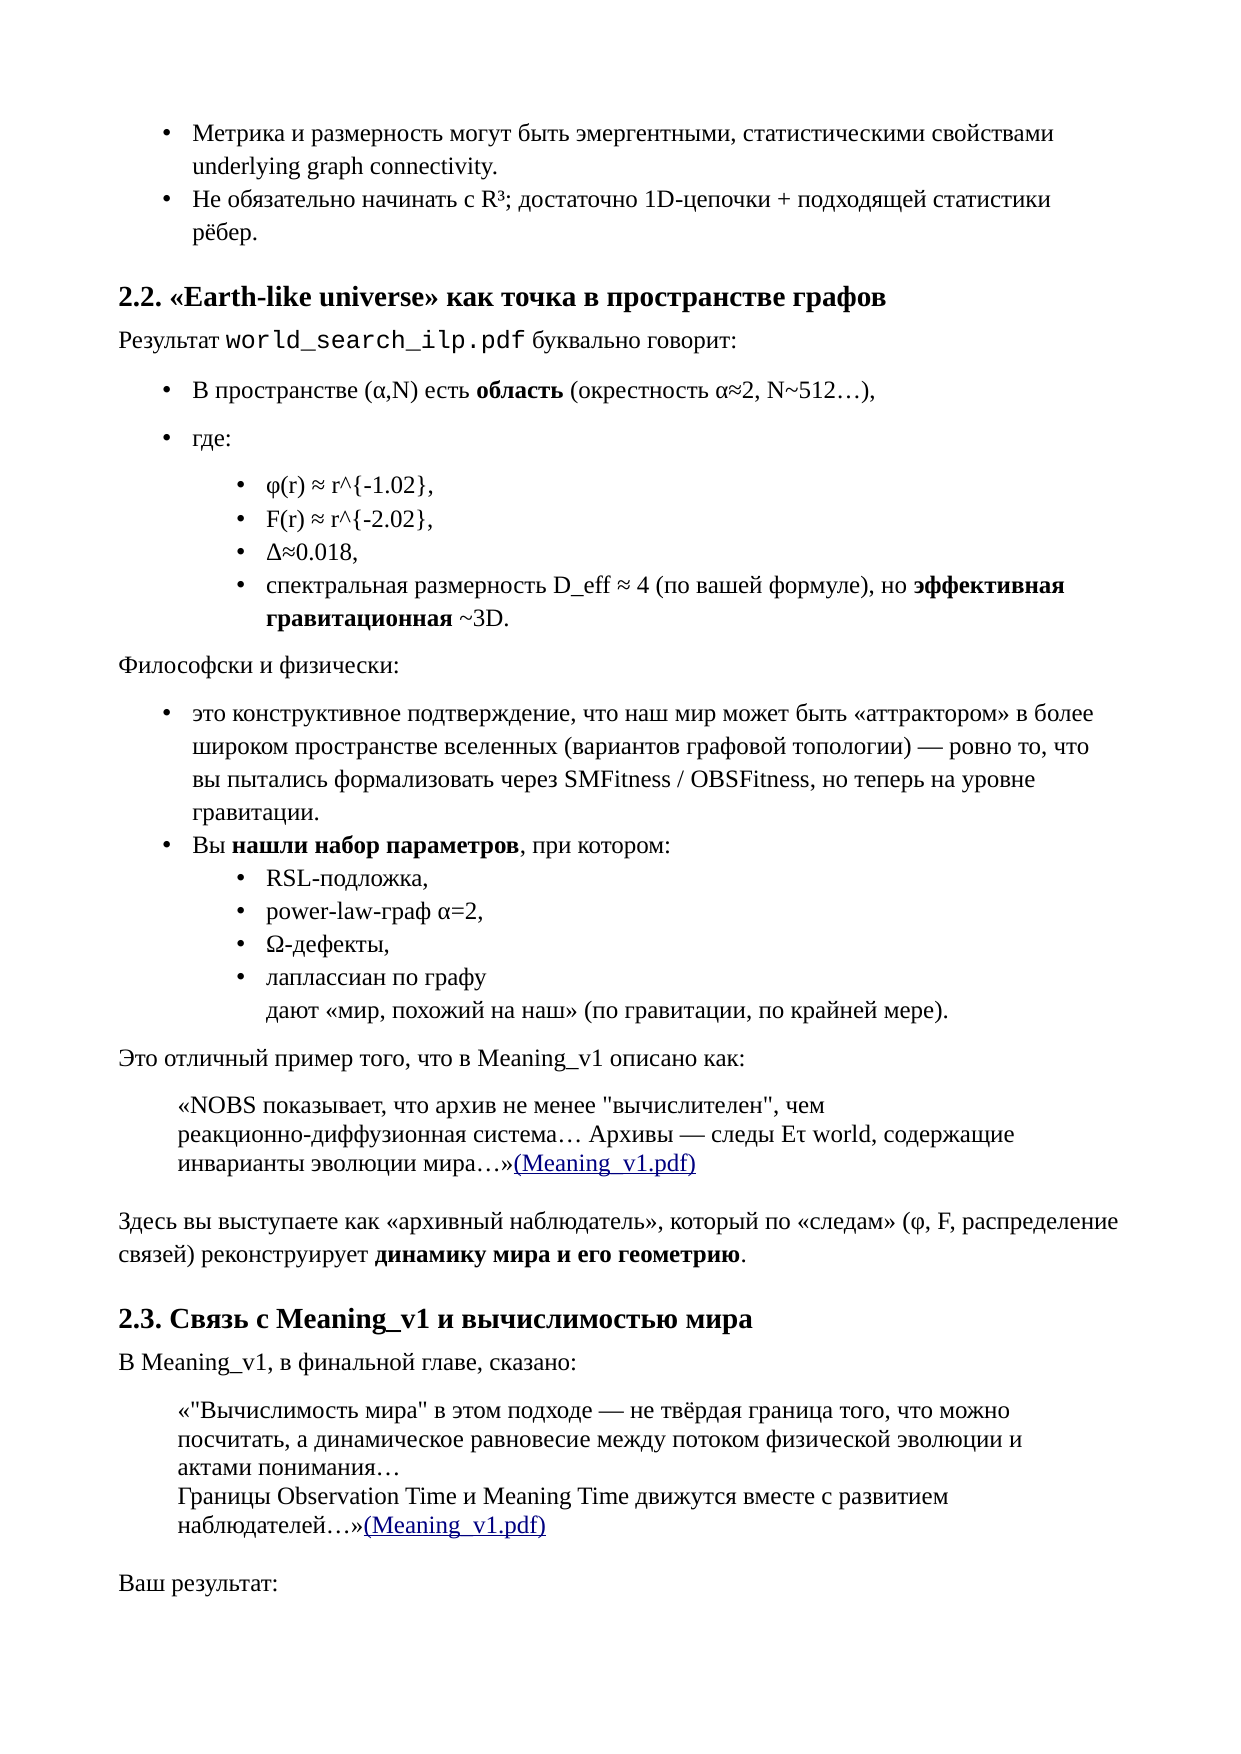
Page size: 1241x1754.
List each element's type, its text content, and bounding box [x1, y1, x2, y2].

list В пространстве (α,N) есть область (окрестность α≈2, N~512…), [162, 375, 1122, 404]
list Δ≈0.018, [236, 537, 1122, 565]
text Это отличный пример того, что в Meaning_v1 описано как: [118, 1043, 1122, 1071]
subtitle 2.2. «Earth-like universe» как точка в пространстве графов [118, 279, 1122, 313]
text «"Вычислимость мира" в этом подходе — не твёрдая граница того, что можно посчитать, а динамическое равновесие между потоком физической эволюции и актами понимания… Границы Observation Time и Meaning Time движутся вместе с развитием наблюдателей…»(Meaning_v1.pdf) [177, 1395, 1063, 1539]
list это конструктивное подтверждение, что наш мир может быть «аттрактором» в более широком пространстве вселенных (вариантов графовой топологии) — ровно то, что вы пытались формализовать через SMFitness / OBSFitness, но теперь на уровне гравитации. [162, 698, 1122, 826]
list спектральная размерность D_eff ≈ 4 (по вашей формуле), но эффективная гравитационная ~3D. [236, 570, 1122, 631]
text «NOBS показывает, что архив не менее "вычислителен", чем реакционно‑диффузионная система… Архивы — следы Eτ world, содержащие инварианты эволюции мира…»(Meaning_v1.pdf) [177, 1090, 1063, 1177]
subtitle 2.3. Связь с Meaning_v1 и вычислимостью мира [118, 1301, 1122, 1335]
list RSL‑подложка, [236, 863, 1122, 892]
text Философски и физически: [118, 650, 1122, 679]
text В Meaning_v1, в финальной главе, сказано: [118, 1347, 1122, 1376]
list Не обязательно начинать с R³; достаточно 1D‑цепочки + подходящей статистики рёбер. [162, 184, 1122, 246]
list F(r) ≈ r^{-2.02}, [236, 504, 1122, 532]
list Ω‑дефекты, [236, 929, 1122, 958]
list φ(r) ≈ r^{-1.02}, [236, 471, 1122, 499]
text Результат world_search_ilp.pdf буквально говорит: [118, 325, 1122, 356]
list Вы нашли набор параметров, при котором: [162, 830, 1122, 859]
text Ваш результат: [118, 1568, 1122, 1597]
list Метрика и размерность могут быть эмергентными, статистическими свойствами underlying graph connectivity. [162, 118, 1122, 180]
text Здесь вы выступаете как «архивный наблюдатель», который по «следам» (φ, F, распределение связей) реконструирует динамику мира и его геометрию. [118, 1206, 1122, 1268]
list лаплассиан по графу дают «мир, похожий на наш» (по гравитации, по крайней мере). [236, 962, 1122, 1024]
list power‑law‑граф α=2, [236, 896, 1122, 925]
list где: [162, 423, 1122, 452]
